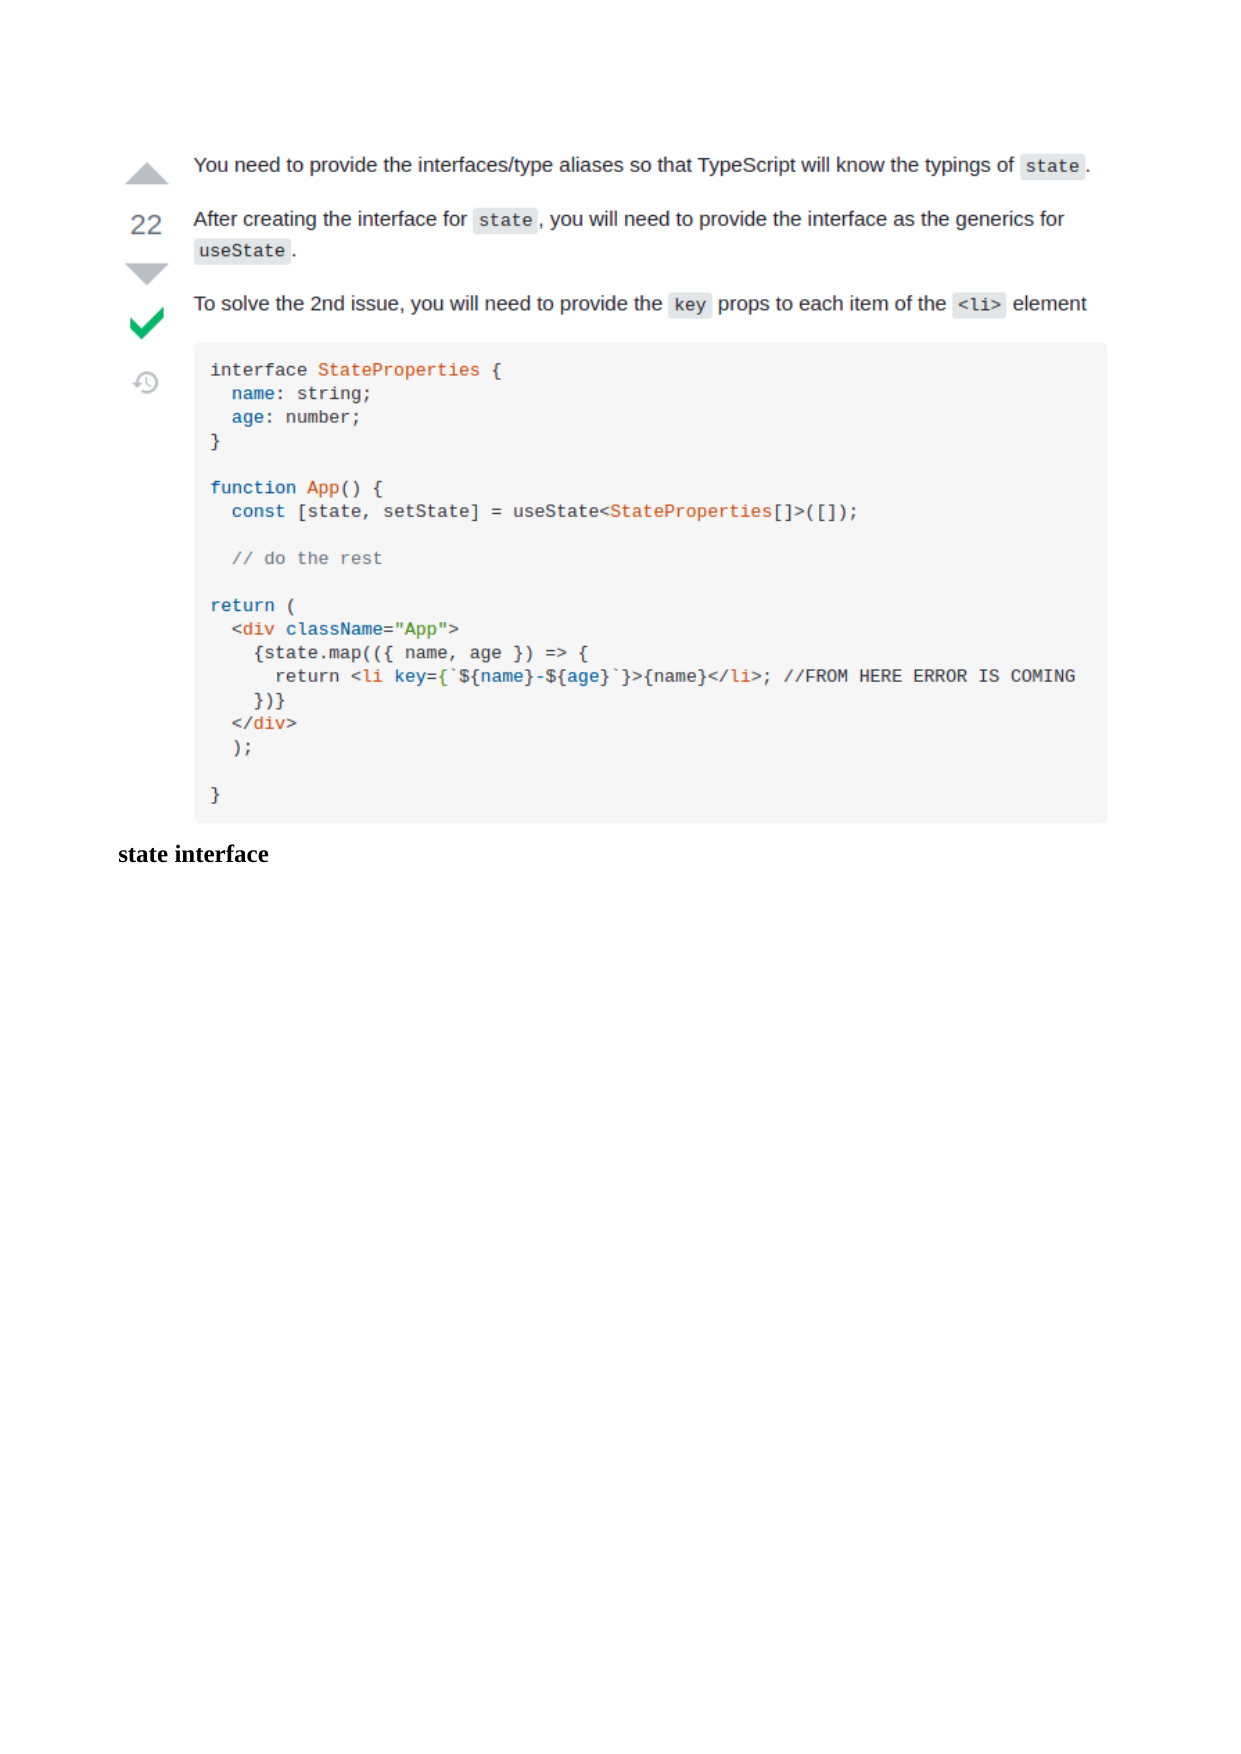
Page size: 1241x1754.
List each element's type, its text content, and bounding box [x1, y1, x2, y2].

text state interface [118, 840, 1122, 868]
picture [118, 118, 1123, 840]
